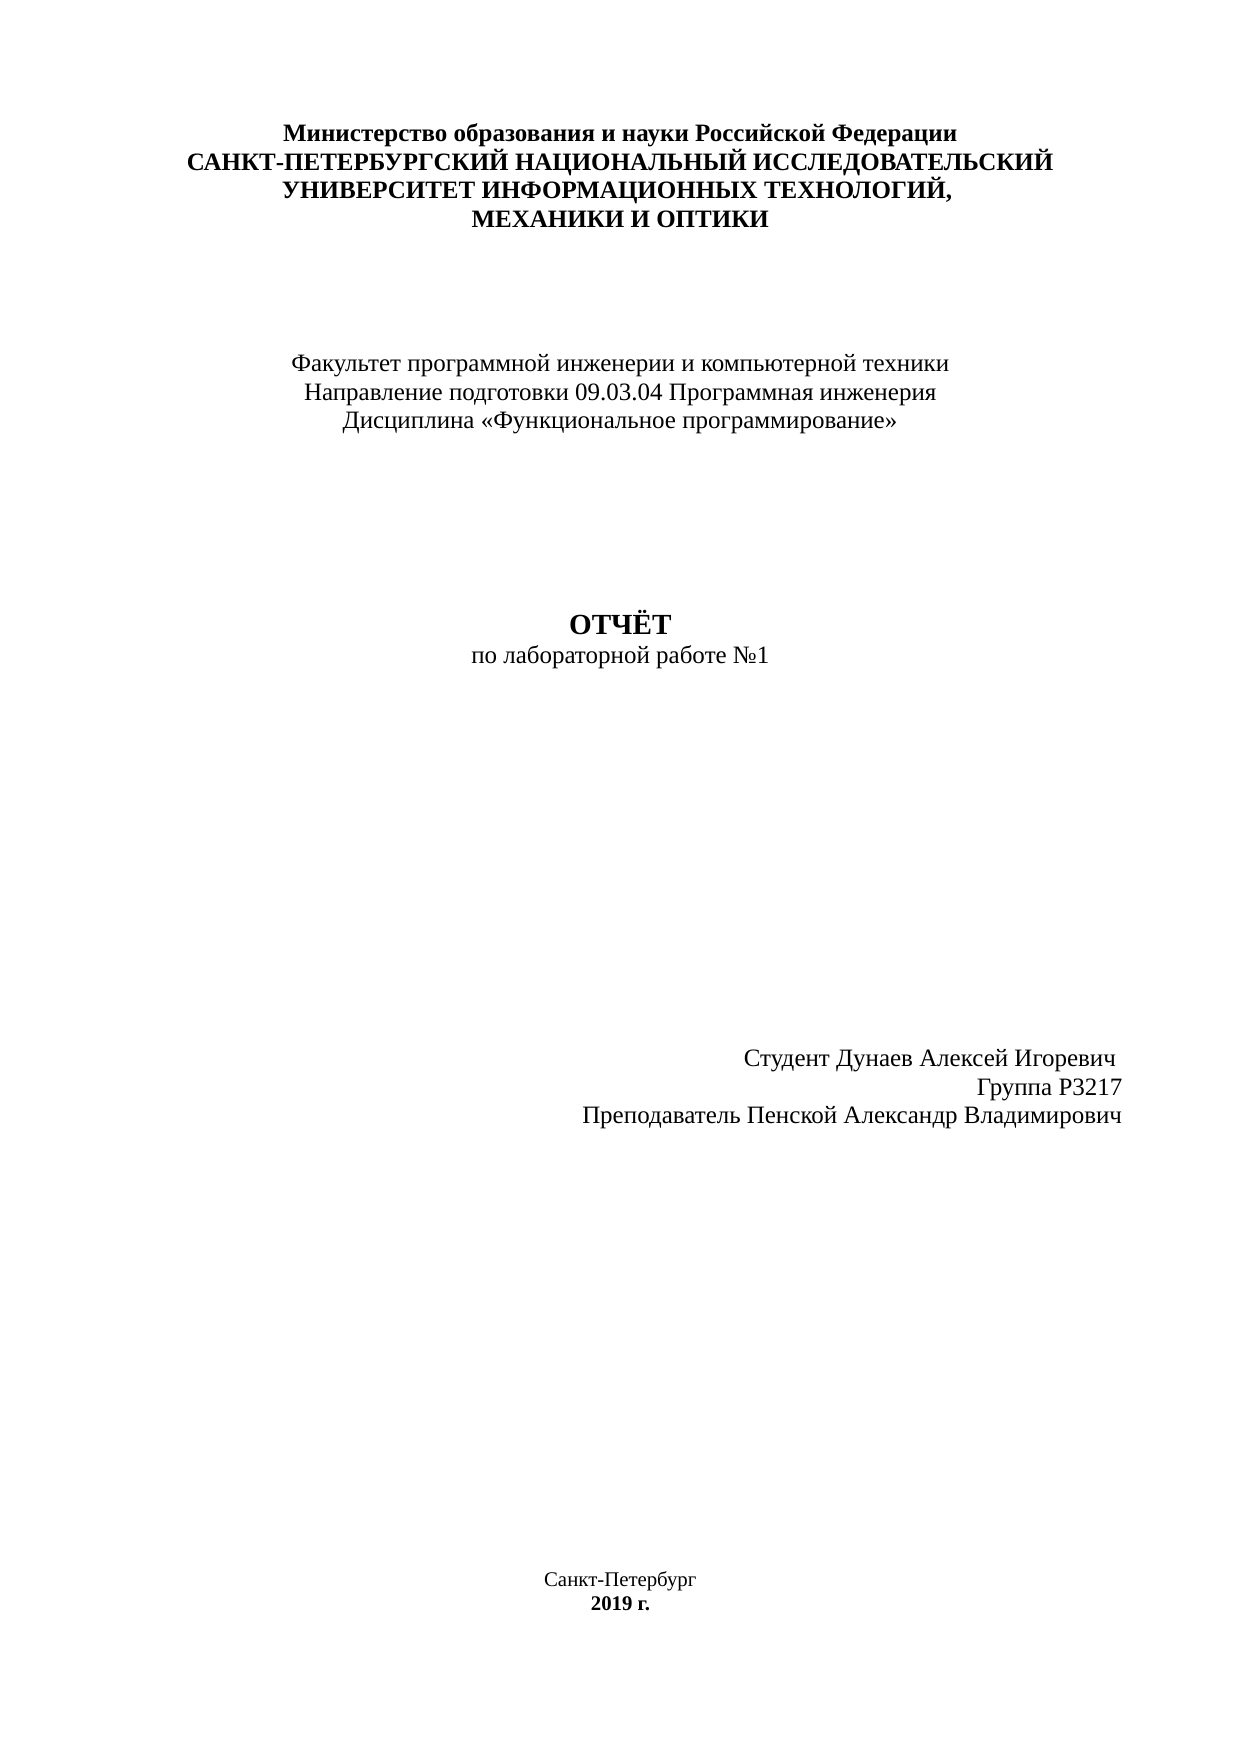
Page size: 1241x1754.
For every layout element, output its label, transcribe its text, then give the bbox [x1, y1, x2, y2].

text Санкт-Петербург [118, 1567, 1122, 1591]
text САНКТ-ПЕТЕРБУРГСКИЙ НАЦИОНАЛЬНЫЙ ИССЛЕДОВАТЕЛЬСКИЙ УНИВЕРСИТЕТ ИНФОРМАЦИОННЫХ ТЕХНОЛОГИЙ, МЕХАНИКИ И ОПТИКИ [118, 147, 1122, 233]
text 2019 г. [118, 1591, 1122, 1615]
text Группа P3217 [118, 1072, 1122, 1100]
text Дисциплина «Функциональное программирование» [118, 406, 1122, 434]
text Факультет программной инженерии и компьютерной техники Направление подготовки 09.03.04 Программная инженерия [118, 348, 1122, 406]
text Преподаватель Пенской Александр Владимирович [118, 1100, 1122, 1129]
text ОТЧЁТ [118, 607, 1122, 640]
text по лабораторной работе №1 [118, 640, 1122, 669]
text Студент Дунаев Алексей Игоревич [118, 1043, 1122, 1072]
text Министерство образования и науки Российской Федерации [118, 118, 1122, 147]
